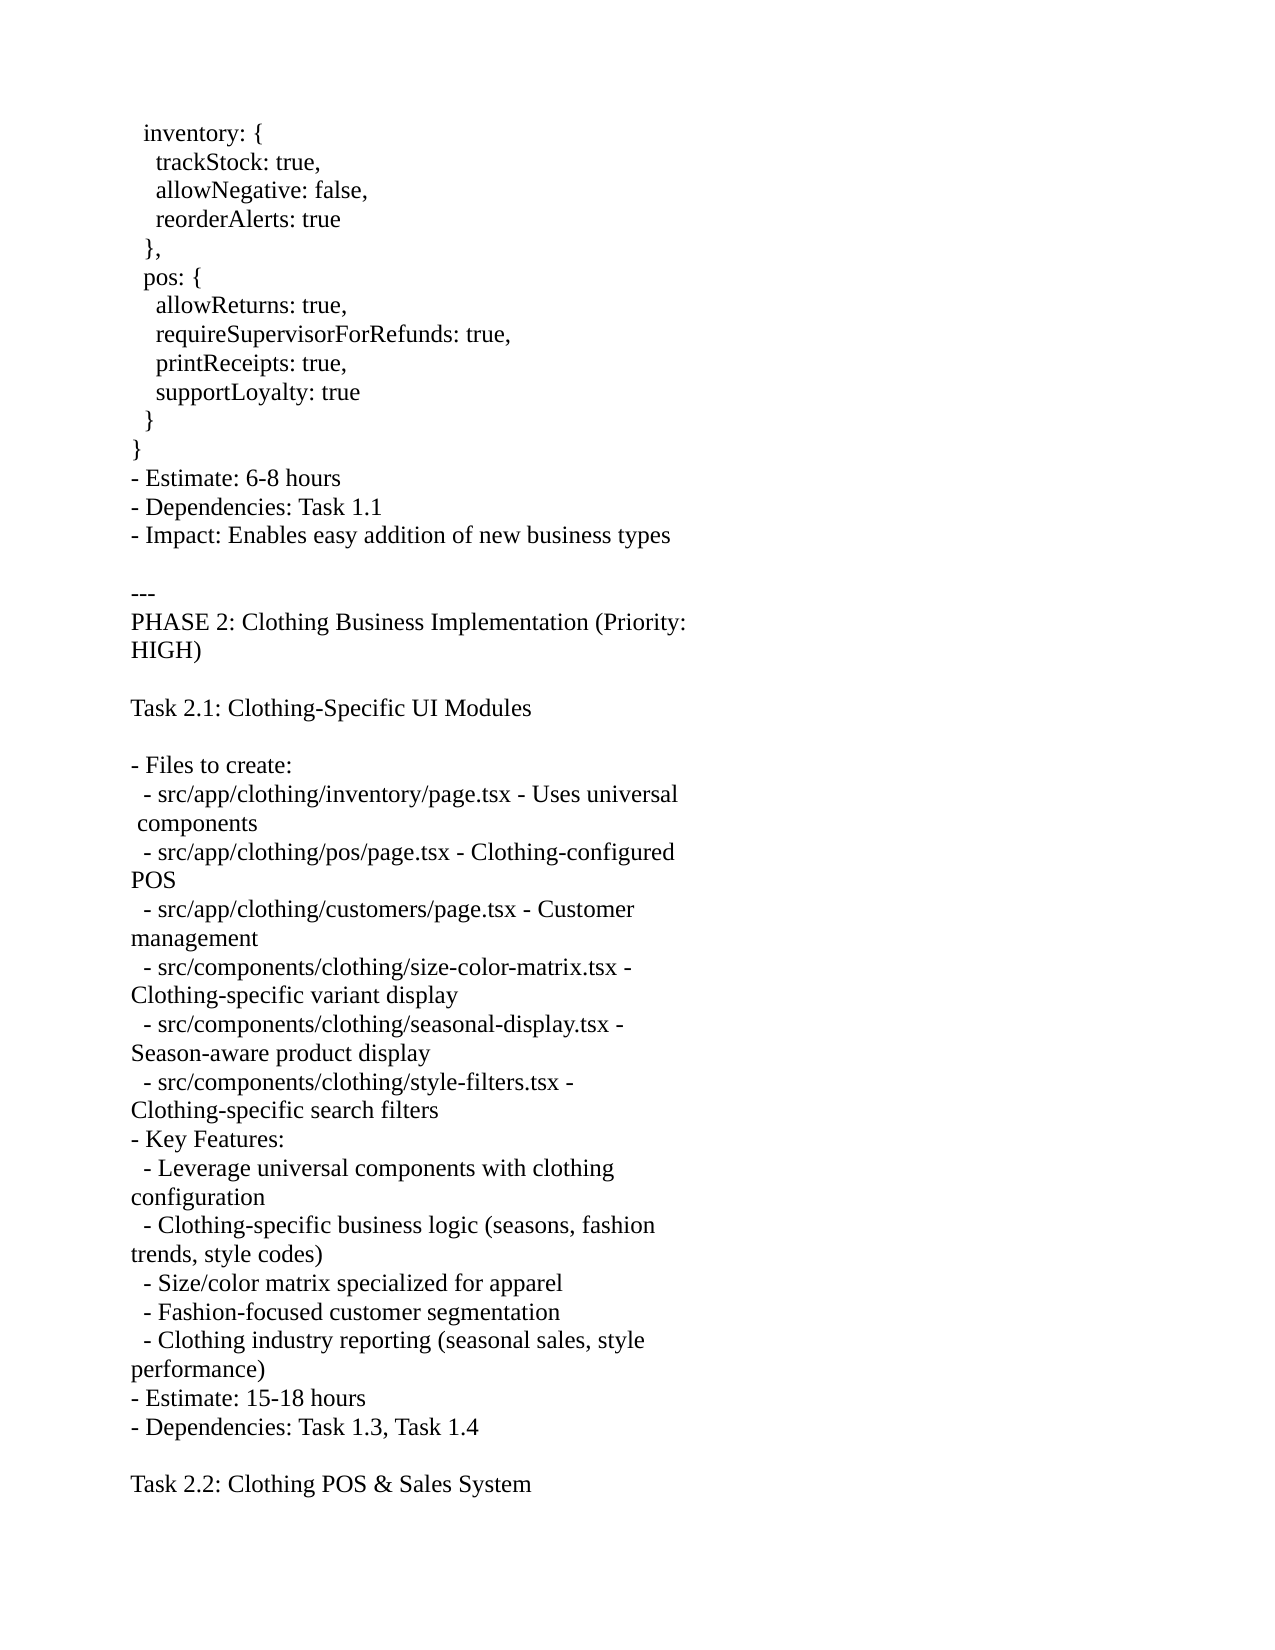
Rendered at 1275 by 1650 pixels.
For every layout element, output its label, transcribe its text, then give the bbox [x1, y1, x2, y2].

text printReceipts: true, [118, 348, 1157, 377]
text - Fashion-focused customer segmentation [118, 1297, 1157, 1326]
text - src/app/clothing/inventory/page.tsx - Uses universal [118, 779, 1157, 808]
text - Dependencies: Task 1.1 [118, 492, 1157, 521]
text requireSupervisorForRefunds: true, [118, 319, 1157, 348]
text trackStock: true, [118, 147, 1157, 176]
text PHASE 2: Clothing Business Implementation (Priority: [118, 607, 1157, 636]
text - Dependencies: Task 1.3, Task 1.4 [118, 1412, 1157, 1441]
text - Clothing industry reporting (seasonal sales, style [118, 1326, 1157, 1354]
text - Impact: Enables easy addition of new business types [118, 521, 1157, 549]
text - Estimate: 6-8 hours [118, 463, 1157, 492]
text } [118, 434, 1157, 463]
text components [118, 808, 1157, 837]
text - Files to create: [118, 751, 1157, 779]
text inventory: { [118, 118, 1157, 147]
text - src/app/clothing/customers/page.tsx - Customer [118, 894, 1157, 923]
text - src/app/clothing/pos/page.tsx - Clothing-configured [118, 837, 1157, 866]
text - src/components/clothing/style-filters.tsx - [118, 1067, 1157, 1096]
text - Size/color matrix specialized for apparel [118, 1268, 1157, 1297]
text - Leverage universal components with clothing [118, 1153, 1157, 1182]
text allowReturns: true, [118, 291, 1157, 319]
text Clothing-specific variant display [118, 981, 1157, 1009]
text Task 2.1: Clothing-Specific UI Modules [118, 693, 1157, 722]
text - Estimate: 15-18 hours [118, 1383, 1157, 1412]
text Task 2.2: Clothing POS & Sales System [118, 1469, 1157, 1498]
text Season-aware product display [118, 1038, 1157, 1067]
text trends, style codes) [118, 1239, 1157, 1268]
text - src/components/clothing/size-color-matrix.tsx - [118, 952, 1157, 981]
text performance) [118, 1354, 1157, 1383]
text HIGH) [118, 636, 1157, 664]
text - src/components/clothing/seasonal-display.tsx - [118, 1009, 1157, 1038]
text allowNegative: false, [118, 176, 1157, 204]
text pos: { [118, 262, 1157, 291]
text --- [118, 578, 1157, 607]
text }, [118, 233, 1157, 262]
text Clothing-specific search filters [118, 1096, 1157, 1124]
text POS [118, 866, 1157, 894]
text supportLoyalty: true [118, 377, 1157, 406]
text } [118, 406, 1157, 434]
text - Key Features: [118, 1124, 1157, 1153]
text reorderAlerts: true [118, 204, 1157, 233]
text - Clothing-specific business logic (seasons, fashion [118, 1211, 1157, 1239]
text configuration [118, 1182, 1157, 1211]
text management [118, 923, 1157, 952]
